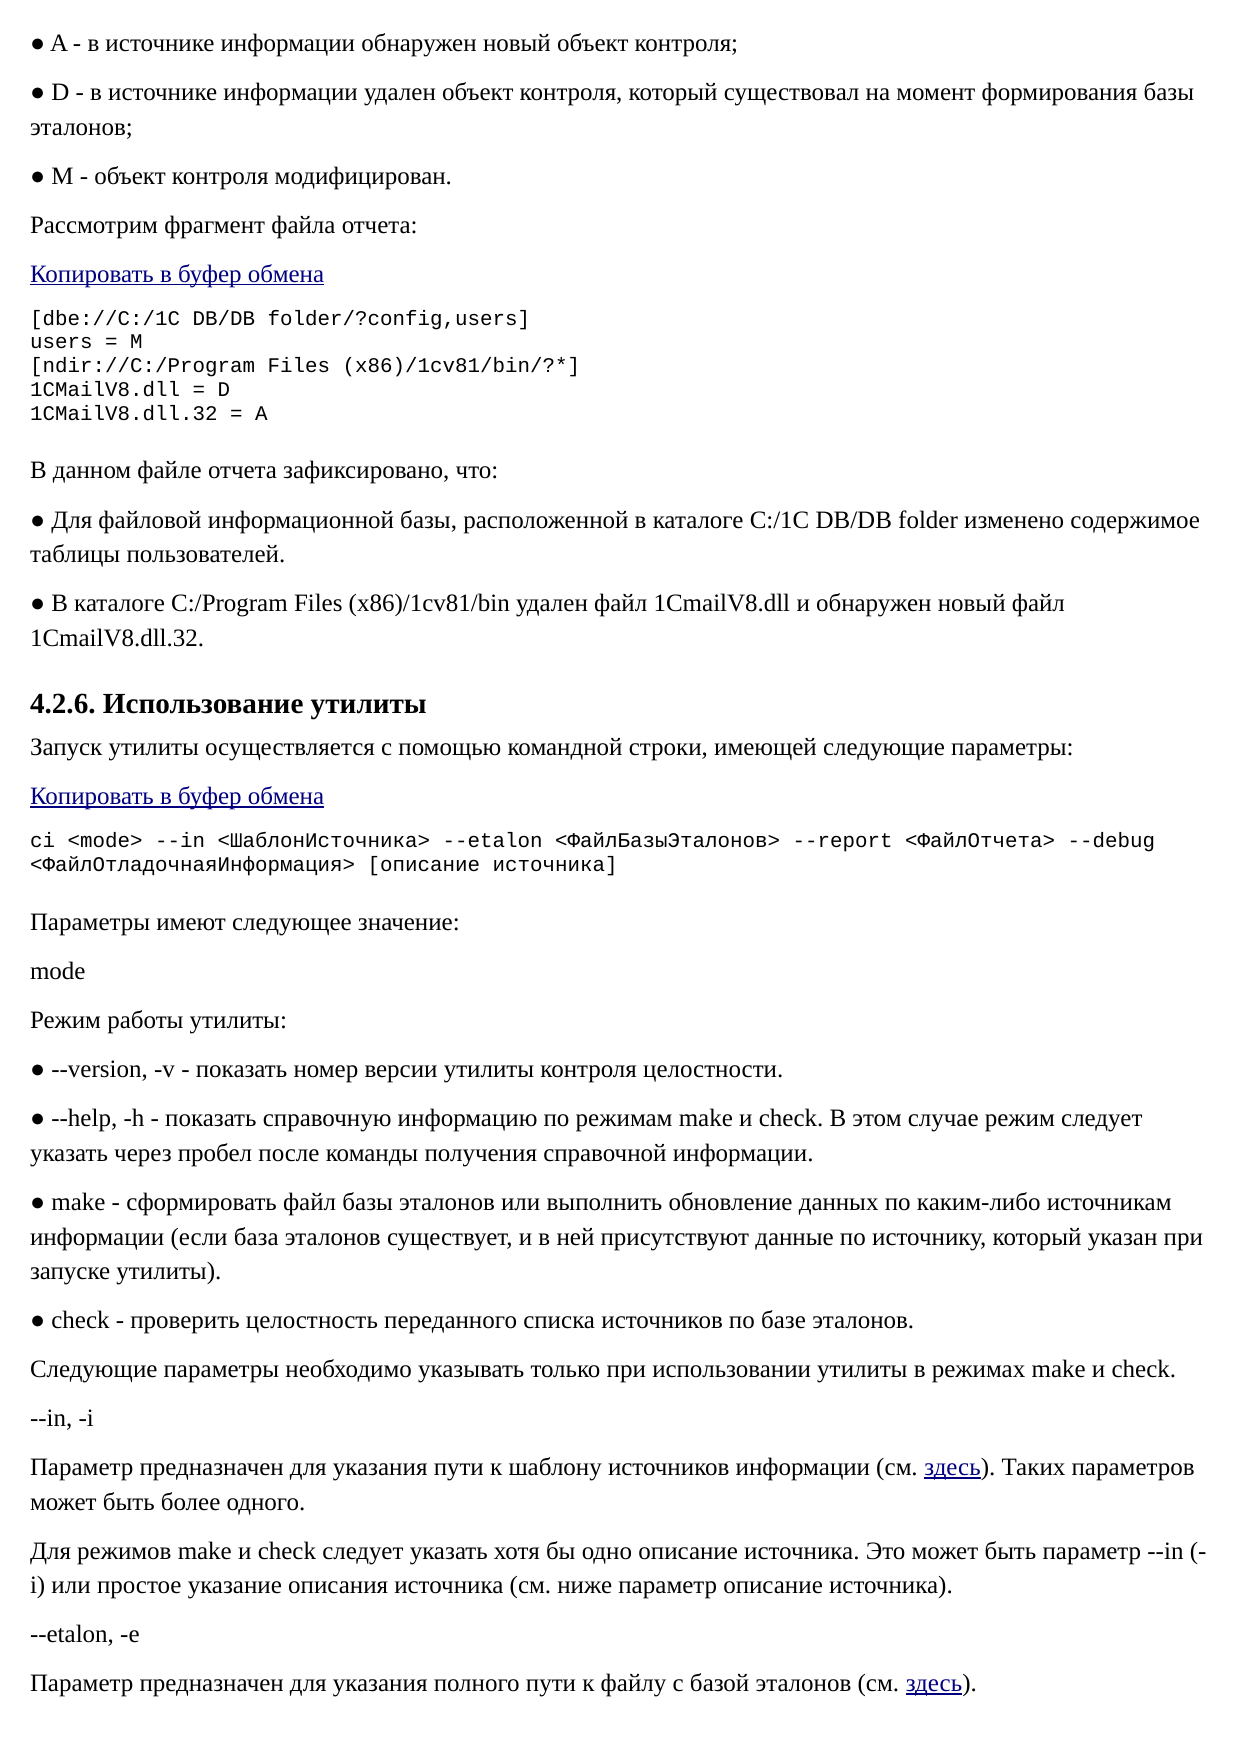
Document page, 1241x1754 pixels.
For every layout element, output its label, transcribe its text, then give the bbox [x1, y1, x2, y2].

text ci <mode> --in <ШаблонИсточника> --etalon <ФайлБазыЭталонов> --report <ФайлОтчета> --debug <ФайлОтладочнаяИнформация> [описание источника] [30, 831, 1211, 878]
text ● В каталоге C:/Program Files (x86)/1cv81/bin удален файл 1CmailV8.dll и обнаружен новый файл 1CmailV8.dll.32. [30, 588, 1211, 651]
text Копировать в буфер обмена [30, 781, 1211, 810]
subtitle 4.2.6. Использование утилиты [30, 686, 1211, 720]
text Следующие параметры необходимо указывать только при использовании утилиты в режимах make и check. [30, 1354, 1211, 1383]
text ● Для файловой информационной базы, расположенной в каталоге C:/1C DB/DB folder изменено содержимое таблицы пользователей. [30, 505, 1211, 568]
text users = M [30, 332, 1211, 355]
text ● make ‑ сформировать файл базы эталонов или выполнить обновление данных по каким-либо источникам информации (если база эталонов существует, и в ней присутствуют данные по источнику, который указан при запуске утилиты). [30, 1187, 1211, 1285]
text Для режимов make и check следует указать хотя бы одно описание источника. Это может быть параметр --in (-i) или простое указание описания источника (см. ниже параметр описание источника). [30, 1536, 1211, 1599]
text 1CMailV8.dll.32 = A [30, 402, 1211, 426]
text ● --version, -v ‑ показать номер версии утилиты контроля целостности. [30, 1054, 1211, 1083]
text ● A ‑ в источнике информации обнаружен новый объект контроля; [30, 28, 1211, 57]
text ● check ‑ проверить целостность переданного списка источников по базе эталонов. [30, 1305, 1211, 1334]
text --etalon, -e [30, 1619, 1211, 1648]
text Копировать в буфер обмена [30, 259, 1211, 288]
text Параметр предназначен для указания пути к шаблону источников информации (см. здесь). Таких параметров может быть более одного. [30, 1452, 1211, 1516]
text mode [30, 956, 1211, 985]
text Параметры имеют следующее значение: [30, 907, 1211, 936]
text Запуск утилиты осуществляется с помощью командной строки, имеющей следующие параметры: [30, 732, 1211, 761]
text ● M ‑ объект контроля модифицирован. [30, 161, 1211, 189]
text Режим работы утилиты: [30, 1005, 1211, 1034]
text ● D ‑ в источнике информации удален объект контроля, который существовал на момент формирования базы эталонов; [30, 77, 1211, 140]
text ● --help, -h ‑ показать справочную информацию по режимам make и check. В этом случае режим следует указать через пробел после команды получения справочной информации. [30, 1103, 1211, 1167]
text [ndir://C:/Program Files (x86)/1cv81/bin/?*] [30, 355, 1211, 379]
text Рассмотрим фрагмент файла отчета: [30, 210, 1211, 238]
text В данном файле отчета зафиксировано, что: [30, 456, 1211, 484]
text 1CMailV8.dll = D [30, 379, 1211, 402]
text Параметр предназначен для указания полного пути к файлу с базой эталонов (см. здесь). [30, 1668, 1211, 1697]
text --in, -i [30, 1403, 1211, 1432]
text [dbe://C:/1C DB/DB folder/?config,users] [30, 308, 1211, 332]
